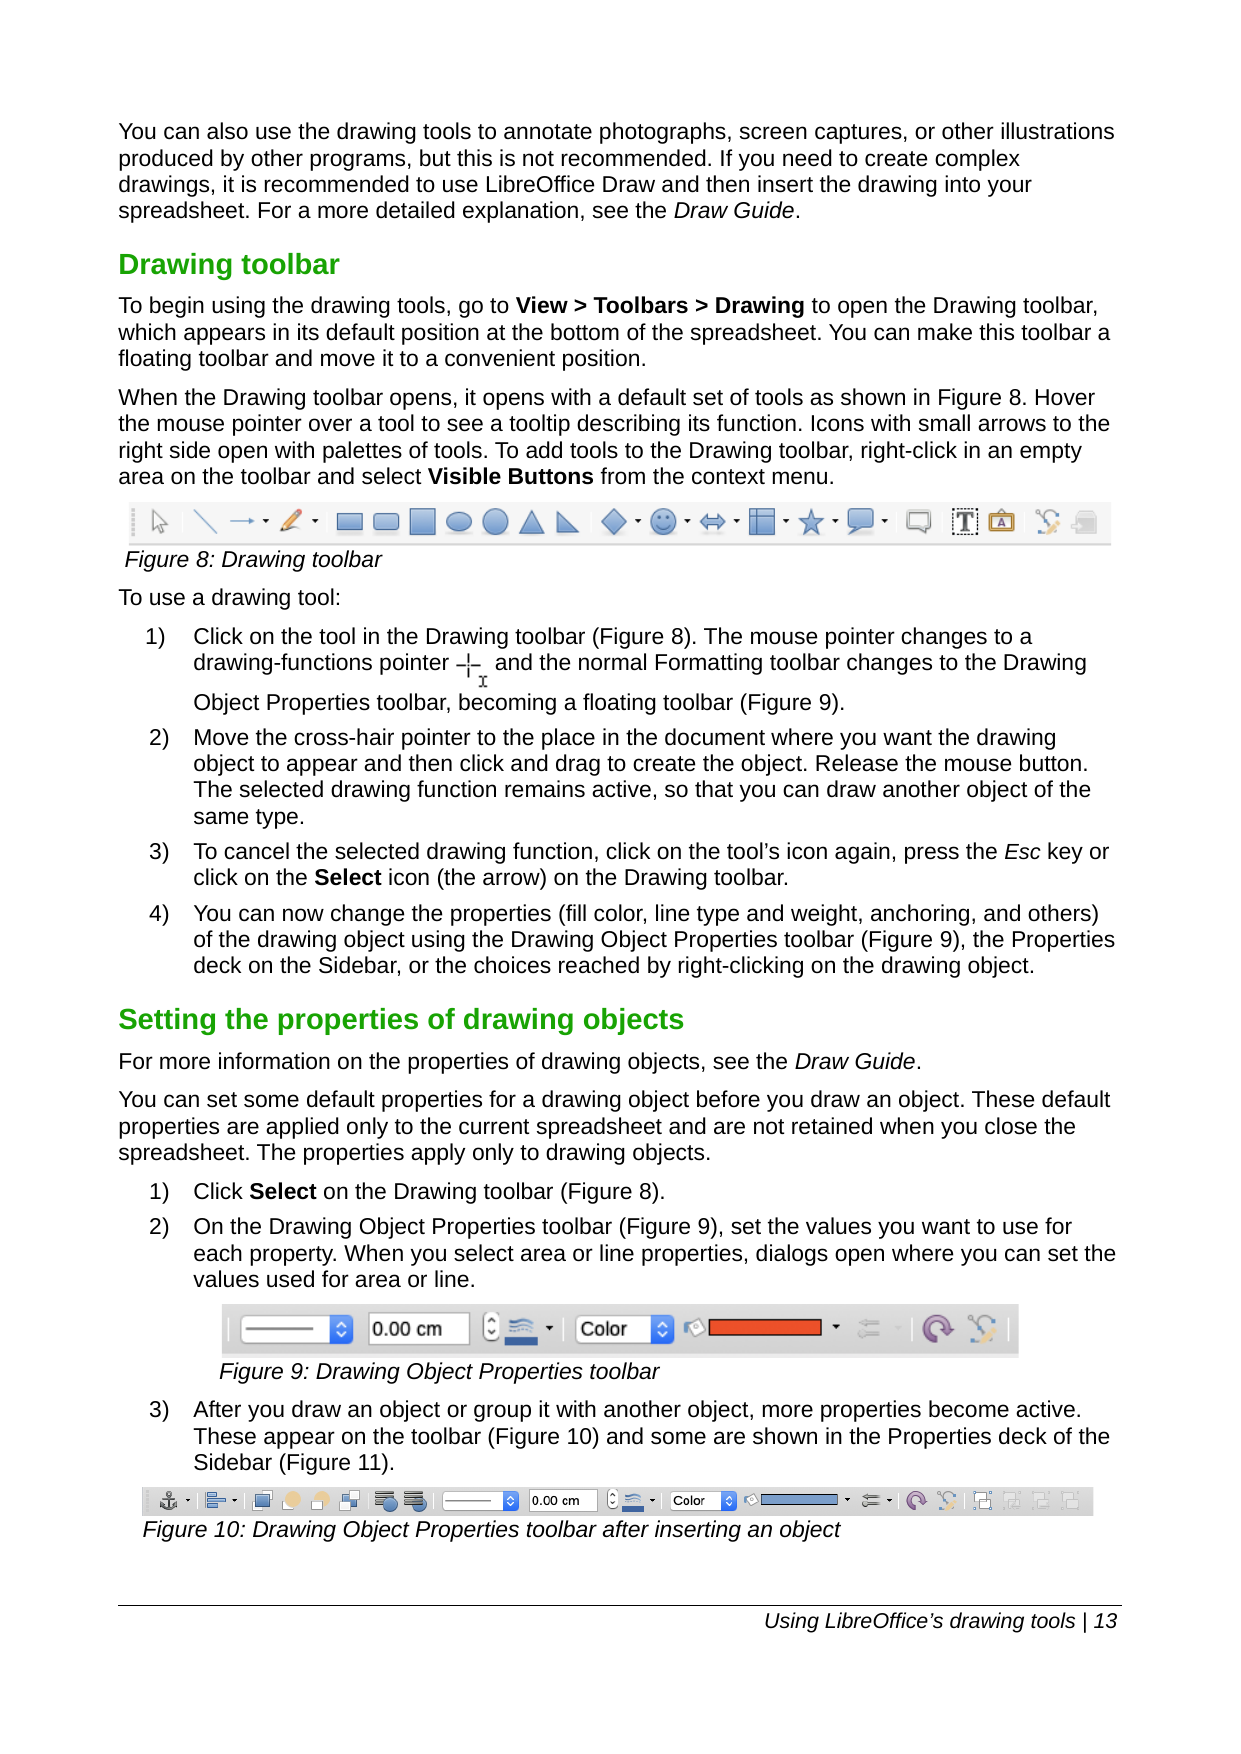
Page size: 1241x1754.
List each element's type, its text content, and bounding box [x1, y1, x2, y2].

text You can also use the drawing tools to annotate photographs, screen captures, or other illustrations produced by other programs, but this is not recommended. If you need to create complex drawings, it is recommended to use LibreOffice Draw and then insert the drawing into your spreadsheet. For a more detailed explanation, see the Draw Guide. [118, 118, 1122, 223]
picture [128, 502, 1112, 546]
list You can set some default properties for a drawing object before you draw an object. These default properties are applied only to the current spreadsheet and are not retained when you close the spreadsheet. The properties apply only to drawing objects. [118, 1086, 1122, 1166]
list After you draw an object or group it with another object, more properties become active. These appear on the toolbar (Figure 10) and some are shown in the Properties deck of the Sidebar (Figure 11). [169, 1396, 1122, 1475]
subtitle Drawing toolbar [118, 247, 1122, 281]
picture [142, 1487, 1094, 1516]
text When the Drawing toolbar opens, it opens with a default set of tools as shown in Figure 8. Hover the mouse pointer over a tool to see a tooltip describing its function. Icons with small arrows to the right side open with palettes of tools. To add tools to the Drawing toolbar, right-click in an empty area on the toolbar and select Visible Buttons from the context menu. [118, 384, 1122, 489]
picture [221, 1304, 1019, 1358]
list Click Select on the Drawing toolbar (Figure 8). [169, 1178, 1122, 1204]
list You can now change the properties (fill color, line type and weight, anchoring, and others) of the drawing object using the Drawing Object Properties toolbar (Figure 9), the Properties deck on the Sidebar, or the choices reached by right-clicking on the drawing object. [169, 899, 1122, 979]
subtitle Setting the properties of drawing objects [118, 1002, 1122, 1036]
list Click on the tool in the Drawing toolbar (Figure 8). The mouse pointer changes to a drawing-functions pointer and the normal Formatting toolbar changes to the Drawing Object Properties toolbar, becoming a floating toolbar (Figure 9). [165, 623, 1122, 715]
list Move the cross-hair pointer to the place in the document where you want the drawing object to appear and then click and drag to create the object. Release the mouse button. The selected drawing function remains active, so that you can draw another object of the same type. [169, 724, 1122, 829]
list On the Drawing Object Properties toolbar (Figure 9), set the values you want to use for each property. When you select area or line properties, dialogs open where you can set the values used for area or line. [169, 1213, 1122, 1292]
text Figure 8: Drawing toolbar [124, 502, 1116, 572]
text To begin using the drawing tools, go to View > Toolbars > Drawing to open the Drawing toolbar, which appears in its default position at the bottom of the spreadsheet. You can make this toolbar a floating toolbar and move it to a convenient position. [118, 292, 1122, 372]
list To use a drawing tool: [118, 584, 1122, 610]
picture [455, 652, 489, 689]
text For more information on the properties of drawing objects, see the Draw Guide. [118, 1048, 1122, 1074]
text Figure 10: Drawing Object Properties toolbar after inserting an object [142, 1487, 1098, 1542]
list To cancel the selected drawing function, click on the tool’s icon again, press the Esc key or click on the Select icon (the arrow) on the Drawing toolbar. [169, 838, 1122, 891]
text Figure 9: Drawing Object Properties toolbar [219, 1304, 1021, 1384]
